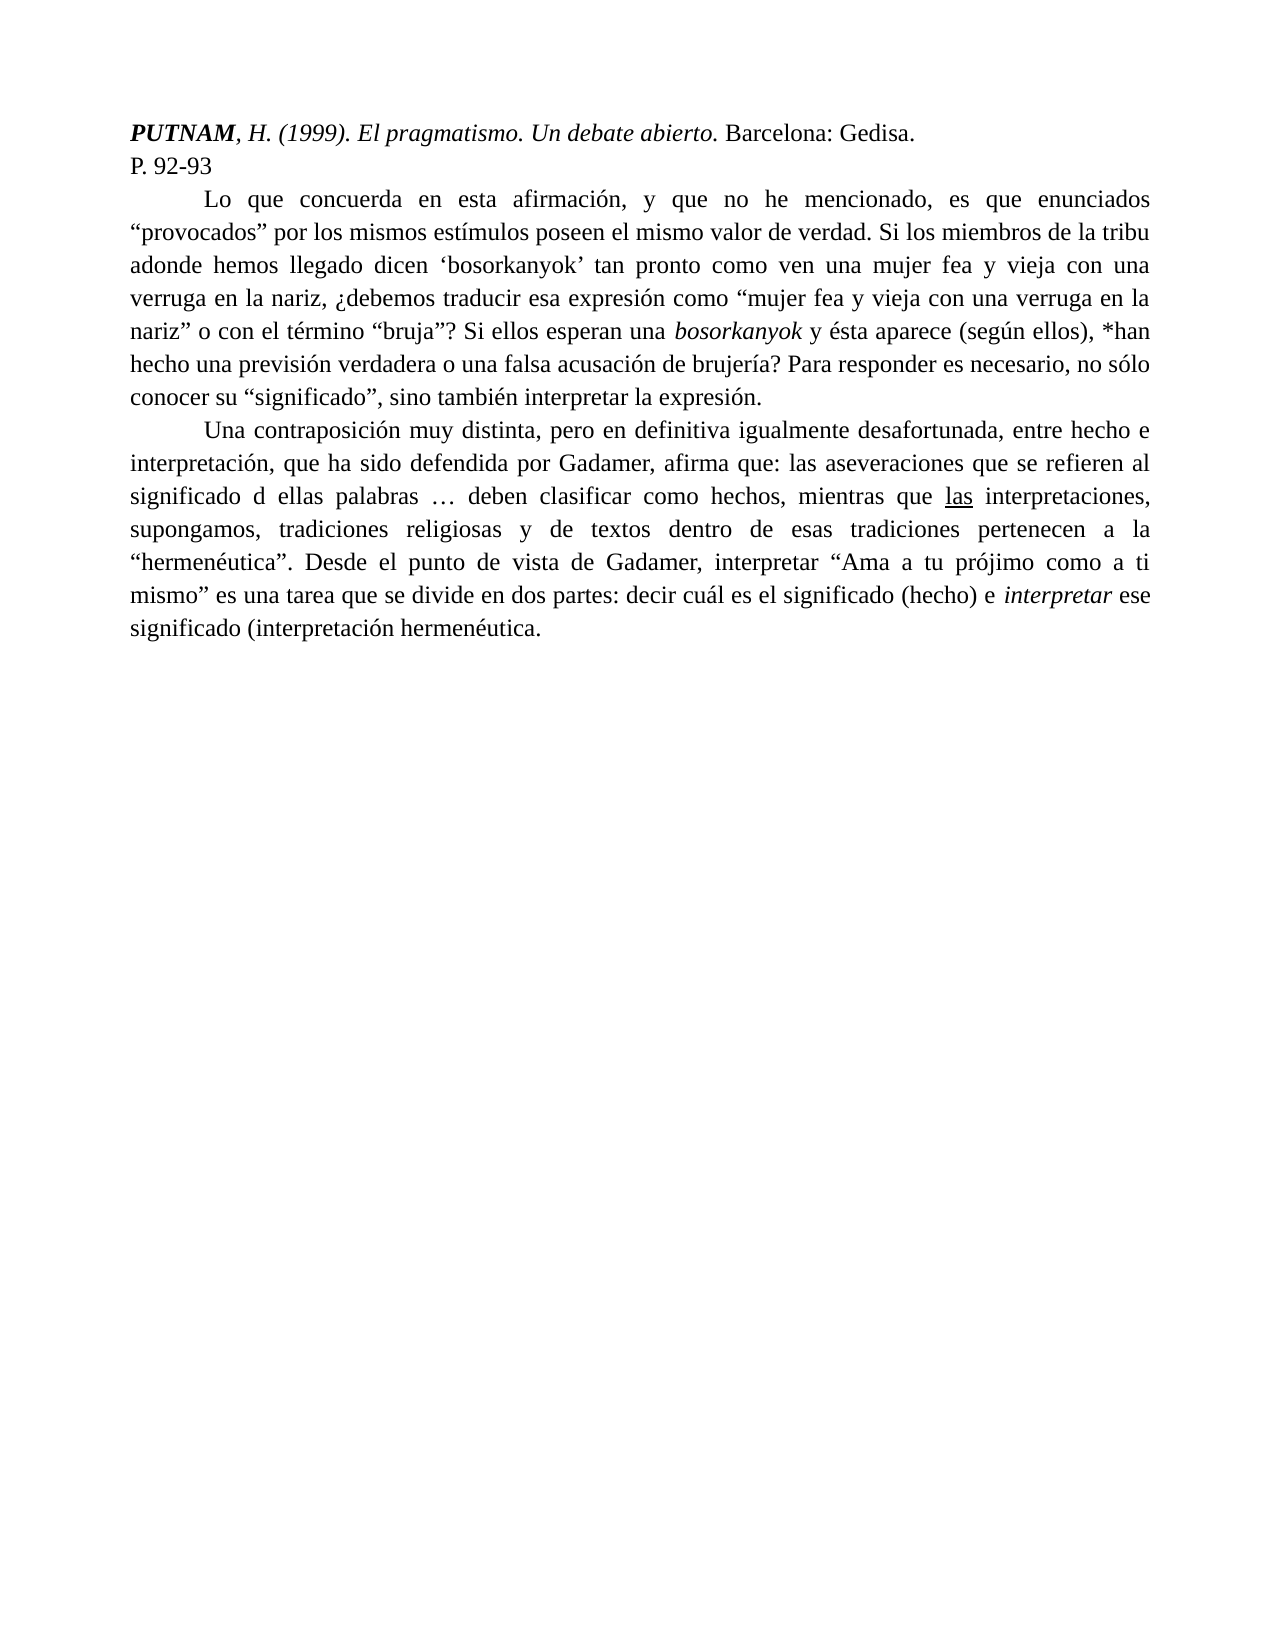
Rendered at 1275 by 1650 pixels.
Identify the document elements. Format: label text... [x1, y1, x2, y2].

text Una contraposición muy distinta, pero en definitiva igualmente desafortunada, entre hecho e interpretación, que ha sido defendida por Gadamer, afirma que: las aseveraciones que se refieren al significado d ellas palabras … deben clasificar como hechos, mientras que las interpretaciones, supongamos, tradiciones religiosas y de textos dentro de esas tradiciones pertenecen a la “hermenéutica”. Desde el punto de vista de Gadamer, interpretar “Ama a tu prójimo como a ti mismo” es una tarea que se divide en dos partes: decir cuál es el significado (hecho) e interpretar ese significado (interpretación hermenéutica. [130, 415, 1151, 642]
text P. 92-93 [130, 151, 1151, 180]
text Lo que concuerda en esta afirmación, y que no he mencionado, es que enunciados “provocados” por los mismos estímulos poseen el mismo valor de verdad. Si los miembros de la tribu adonde hemos llegado dicen ‘bosorkanyok’ tan pronto como ven una mujer fea y vieja con una verruga en la nariz, ¿debemos traducir esa expresión como “mujer fea y vieja con una verruga en la nariz” o con el término “bruja”? Si ellos esperan una bosorkanyok y ésta aparece (según ellos), *han hecho una previsión verdadera o una falsa acusación de brujería? Para responder es necesario, no sólo conocer su “significado”, sino también interpretar la expresión. [130, 184, 1151, 411]
text PUTNAM, H. (1999). El pragmatismo. Un debate abierto. Barcelona: Gedisa. [130, 118, 1151, 147]
